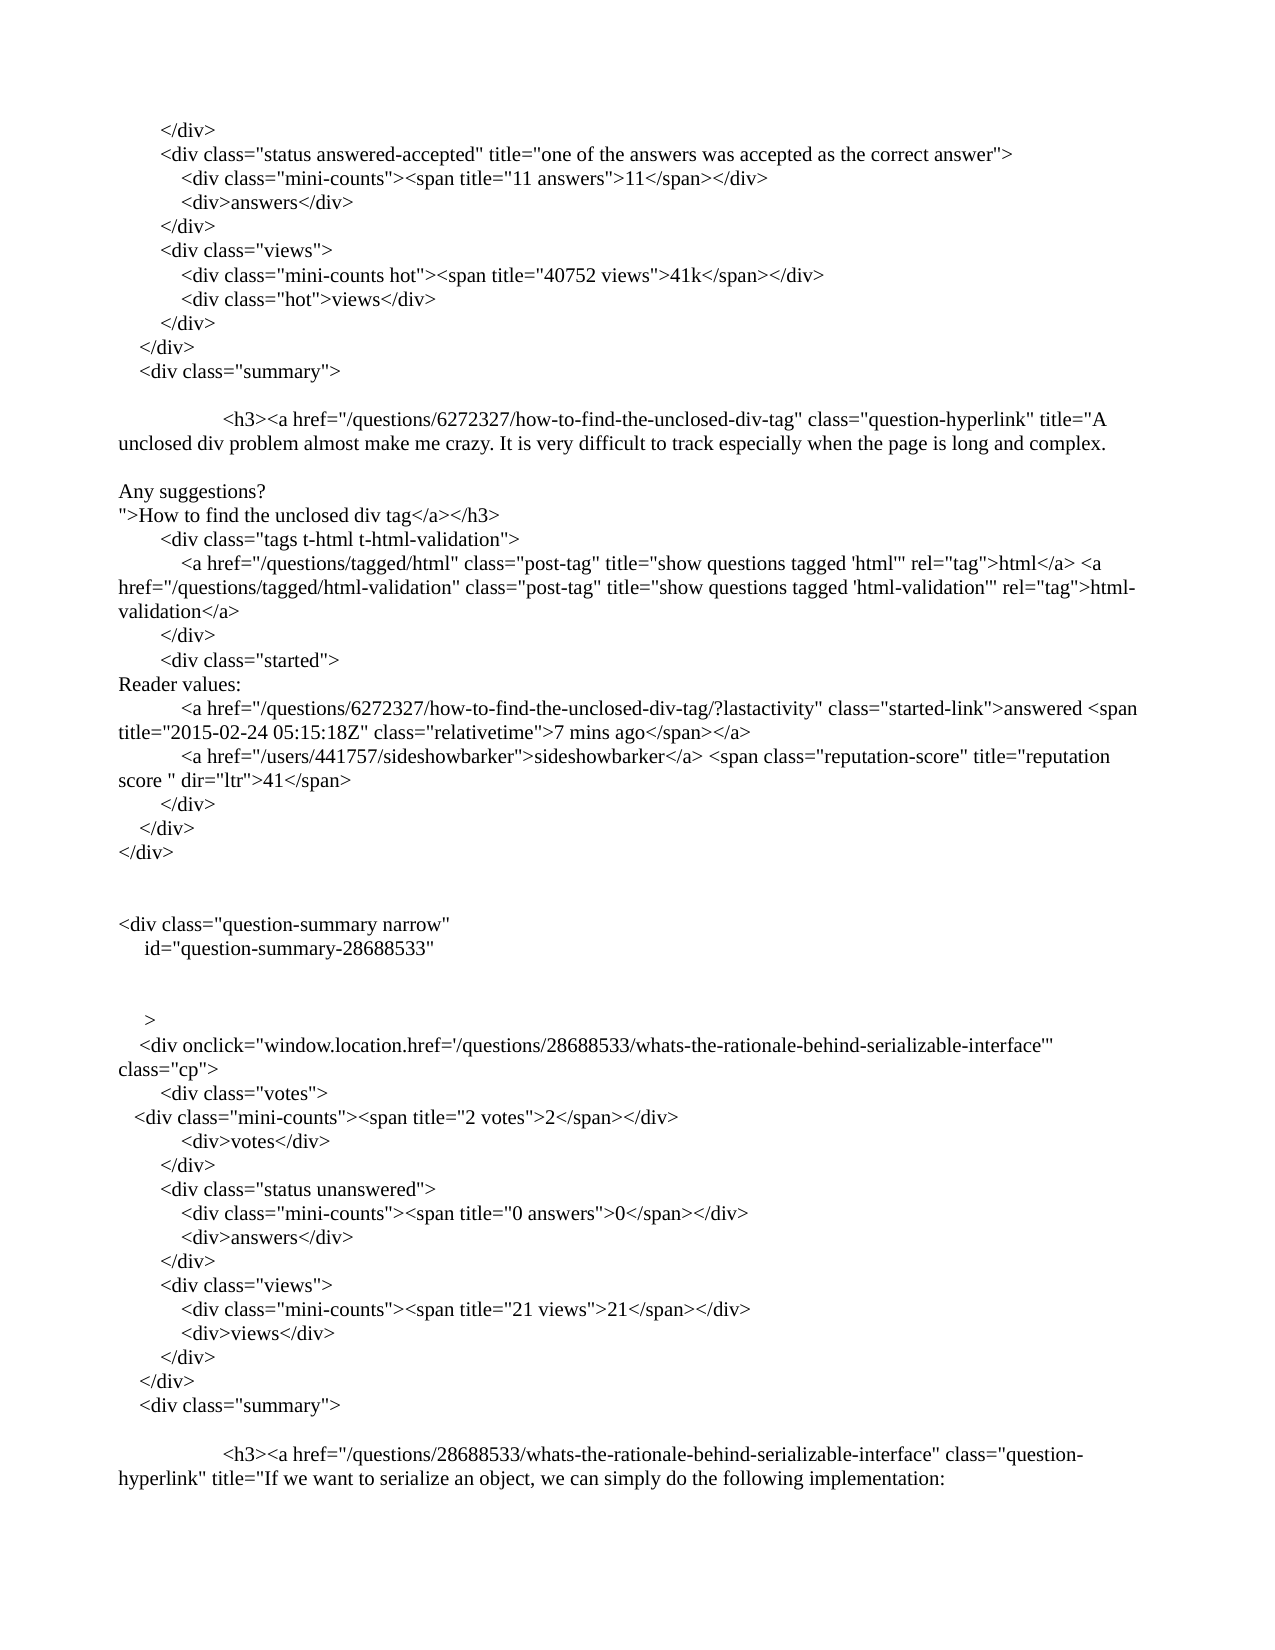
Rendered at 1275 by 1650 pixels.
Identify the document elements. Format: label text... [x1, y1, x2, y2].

text <div class="summary"> [118, 1393, 1157, 1417]
text <div class="mini-counts"><span title="2 votes">2</span></div> [118, 1105, 1157, 1129]
text </div> [118, 1345, 1157, 1369]
text <div class="mini-counts"><span title="11 answers">11</span></div> [118, 166, 1157, 190]
text <div class="mini-counts"><span title="21 views">21</span></div> [118, 1297, 1157, 1321]
text </div> [118, 840, 1157, 864]
text </div> [118, 792, 1157, 816]
text </div> [118, 311, 1157, 335]
text </div> [118, 118, 1157, 142]
text </div> [118, 1249, 1157, 1273]
text <div>views</div> [118, 1321, 1157, 1345]
text Any suggestions? [118, 479, 1157, 503]
text <div class="tags t-html t-html-validation"> [118, 527, 1157, 551]
text <div class="status answered-accepted" title="one of the answers was accepted as the correct answer"> [118, 142, 1157, 166]
text <div class="mini-counts"><span title="0 answers">0</span></div> [118, 1201, 1157, 1225]
text <div class="mini-counts hot"><span title="40752 views">41k</span></div> [118, 262, 1157, 287]
text <a href="/questions/tagged/html" class="post-tag" title="show questions tagged 'html'" rel="tag">html</a> <a href="/questions/tagged/html-validation" class="post-tag" title="show questions tagged 'html-validation'" rel="tag">html-validation</a> [118, 551, 1157, 623]
text <h3><a href="/questions/28688533/whats-the-rationale-behind-serializable-interface" class="question-hyperlink" title="If we want to serialize an object, we can simply do the following implementation: [118, 1442, 1157, 1490]
text </div> [118, 1153, 1157, 1177]
text </div> [118, 816, 1157, 840]
text <div onclick="window.location.href='/questions/28688533/whats-the-rationale-behind-serializable-interface'" class="cp"> [118, 1032, 1157, 1081]
text </div> [118, 623, 1157, 647]
text <a href="/users/441757/sideshowbarker">sideshowbarker</a> <span class="reputation-score" title="reputation score " dir="ltr">41</span> [118, 744, 1157, 792]
text <h3><a href="/questions/6272327/how-to-find-the-unclosed-div-tag" class="question-hyperlink" title="A unclosed div problem almost make me crazy. It is very difficult to track especially when the page is long and complex. [118, 407, 1157, 455]
text <div class="status unanswered"> [118, 1177, 1157, 1201]
text </div> [118, 214, 1157, 238]
text <div class="votes"> [118, 1081, 1157, 1105]
text </div> [118, 335, 1157, 359]
text <div>votes</div> [118, 1129, 1157, 1153]
text </div> [118, 1369, 1157, 1393]
text <a href="/questions/6272327/how-to-find-the-unclosed-div-tag/?lastactivity" class="started-link">answered <span title="2015-02-24 05:15:18Z" class="relativetime">7 mins ago</span></a> [118, 696, 1157, 744]
text <div class="started"> [118, 647, 1157, 672]
text <div class="question-summary narrow" [118, 912, 1157, 936]
text id="question-summary-28688533" [118, 936, 1157, 960]
text ">How to find the unclosed div tag</a></h3> [118, 503, 1157, 527]
text Reader values: [118, 672, 1157, 696]
text <div class="views"> [118, 1273, 1157, 1297]
text <div class="summary"> [118, 359, 1157, 383]
text <div>answers</div> [118, 1225, 1157, 1249]
text <div>answers</div> [118, 190, 1157, 214]
text <div class="hot">views</div> [118, 287, 1157, 311]
text <div class="views"> [118, 238, 1157, 262]
text > [118, 1008, 1157, 1032]
